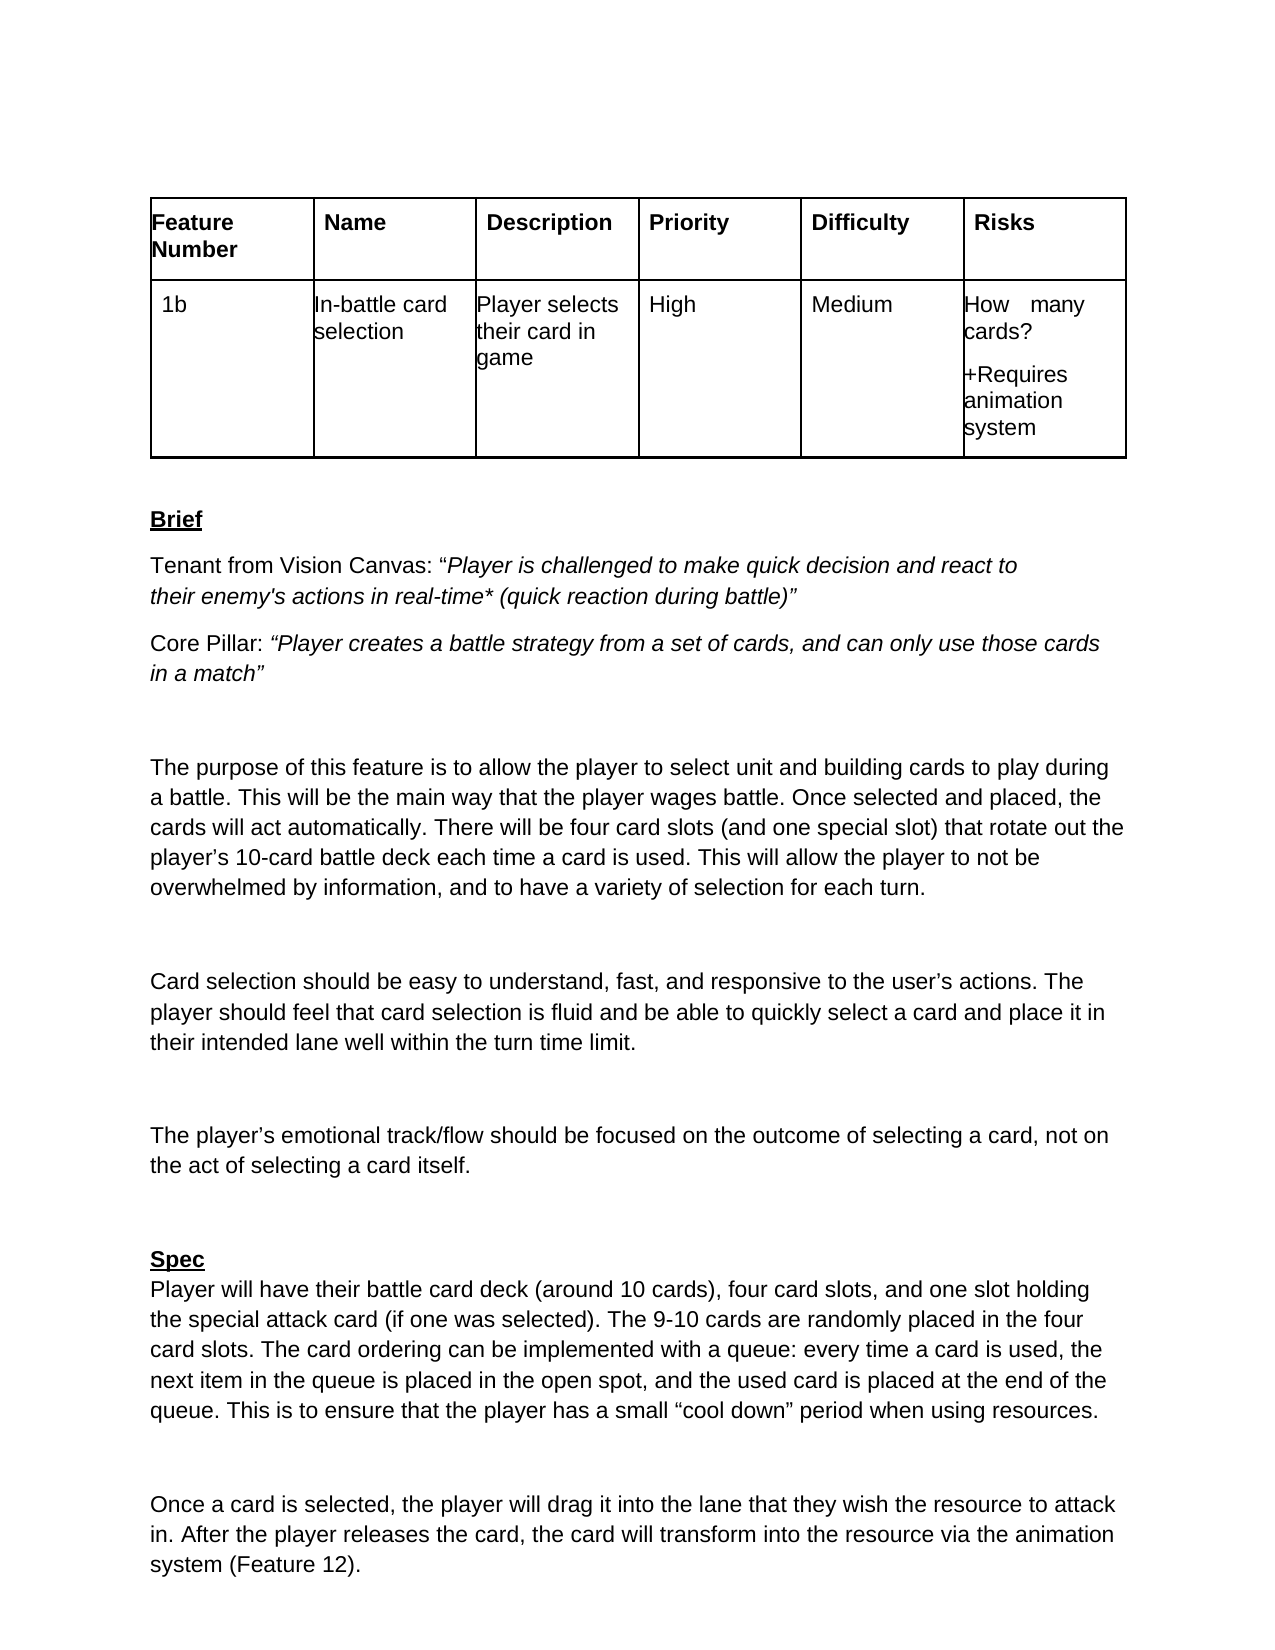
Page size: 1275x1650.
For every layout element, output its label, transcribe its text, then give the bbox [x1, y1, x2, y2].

subtitle Spec [150, 1246, 1275, 1272]
table_header Difficulty [802, 199, 963, 279]
table_cell In-battle card selection [315, 281, 475, 456]
text Player will have their battle card deck (around 10 cards), four card slots, and one slot holding the special attack card (if one was selected). The 9-10 cards are randomly placed in the four card slots. The card ordering can be implemented with a queue: every time a card is used, the next item in the queue is placed in the open spot, and the used card is placed at the end of the queue. This is to ensure that the player has a small “cool down” period when using resources. [150, 1276, 1109, 1423]
text Once a card is selected, the player will drag it into the lane that they wish the resource to attack in. After the player releases the card, the card will transform into the resource via the animation system (Feature 12). [150, 1491, 1116, 1578]
table_header Risks [965, 199, 1125, 279]
table_header Feature Number [152, 199, 313, 279]
table_cell Player selects their card in game [477, 281, 638, 456]
text Tenant from Vision Canvas: “Player is challenged to make quick decision and react to their enemy's actions in real-time* (quick reaction during battle)” [150, 552, 1071, 609]
table_cell How many cards? +Requires animation system [965, 281, 1125, 456]
text The player’s emotional track/flow should be focused on the outcome of selecting a card, not on the act of selecting a card itself. [150, 1122, 1111, 1179]
table_header Description [477, 199, 638, 279]
table_cell Medium [802, 281, 963, 456]
subtitle Brief [150, 506, 1275, 532]
text Card selection should be easy to understand, fast, and responsive to the user’s actions. The player should feel that card selection is fluid and be able to quickly select a card and place it in their intended lane well within the turn time limit. [150, 968, 1108, 1055]
table_cell High [640, 281, 800, 456]
text The purpose of this feature is to allow the player to select unit and building cards to play during a battle. This will be the main way that the player wages battle. Once selected and placed, the cards will act automatically. There will be four card slots (and one special slot) that rotate out the player’s 10-card battle deck each time a card is used. This will allow the player to not be overwhelmed by information, and to have a variety of selection for each turn. [150, 753, 1125, 901]
table_header Name [315, 199, 475, 279]
text Core Pillar: “Player creates a battle strategy from a set of cards, and can only use those cards in a match” [150, 629, 1126, 686]
table_cell 1b [152, 281, 313, 456]
table_header Priority [640, 199, 800, 279]
